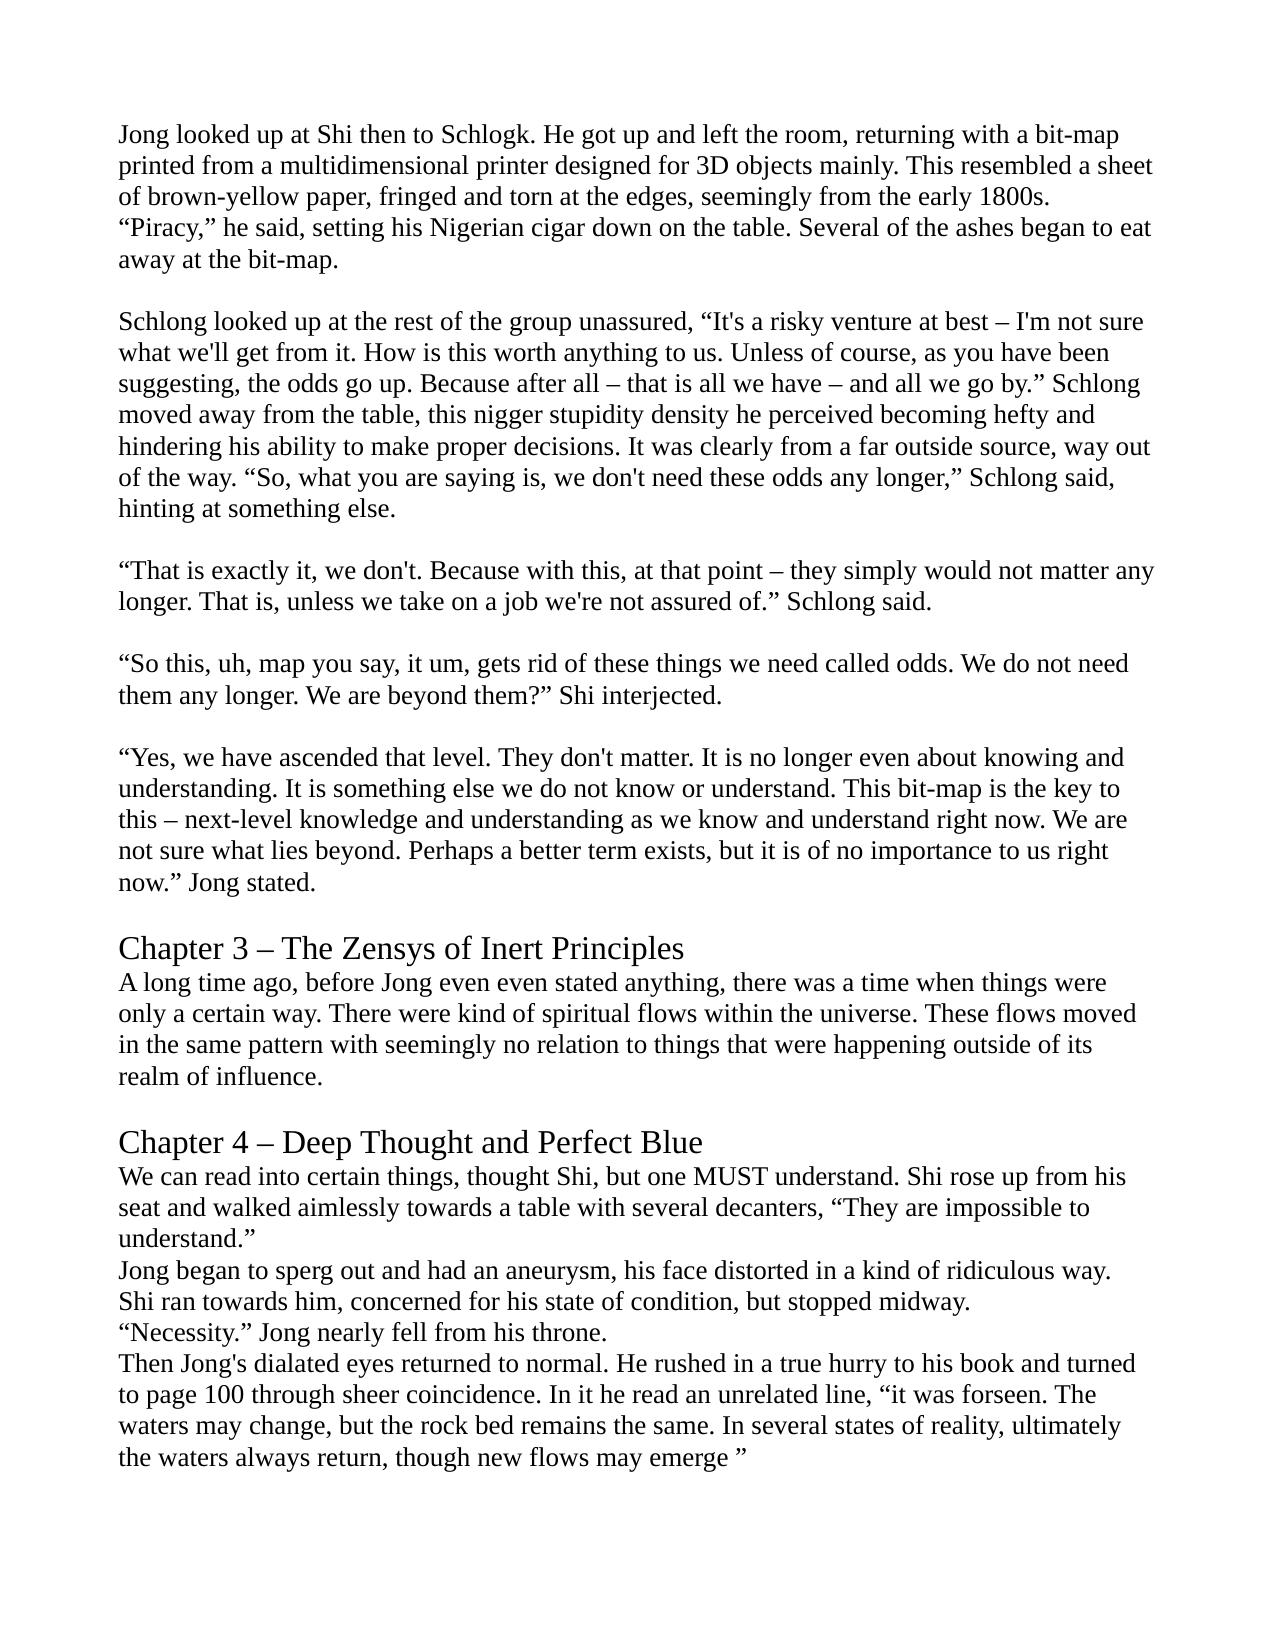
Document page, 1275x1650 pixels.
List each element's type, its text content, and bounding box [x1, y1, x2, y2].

text Chapter 3 – The Zensys of Inert Principles [118, 928, 1157, 966]
text Shi ran towards him, concerned for his state of condition, but stopped midway. [118, 1285, 1157, 1316]
text We can read into certain things, thought Shi, but one MUST understand. Shi rose up from his seat and walked aimlessly towards a table with several decanters, “They are impossible to understand.” [118, 1160, 1157, 1254]
text Schlong looked up at the rest of the group unassured, “It's a risky venture at best – I'm not sure what we'll get from it. How is this worth anything to us. Unless of course, as you have been suggesting, the odds go up. Because after all – that is all we have – and all we go by.” Schlong moved away from the table, this nigger stupidity density he perceived becoming hefty and hindering his ability to make proper decisions. It was clearly from a far outside source, way out of the way. “So, what you are saying is, we don't need these odds any longer,” Schlong said, hinting at something else. [118, 305, 1157, 523]
text Then Jong's dialated eyes returned to normal. He rushed in a true hurry to his book and turned to page 100 through sheer coincidence. In it he read an unrelated line, “it was forseen. The waters may change, but the rock bed remains the same. In several states of reality, ultimately the waters always return, though new flows may emerge ” [118, 1347, 1157, 1472]
text Jong began to sperg out and had an aneurysm, his face distorted in a kind of ridiculous way. [118, 1254, 1157, 1285]
text “That is exactly it, we don't. Because with this, at that point – they simply would not matter any longer. That is, unless we take on a job we're not assured of.” Schlong said. [118, 554, 1157, 616]
text Chapter 4 – Deep Thought and Perfect Blue [118, 1122, 1157, 1160]
text A long time ago, before Jong even even stated anything, there was a time when things were only a certain way. There were kind of spiritual flows within the universe. These flows moved in the same pattern with seemingly no relation to things that were happening outside of its realm of influence. [118, 966, 1157, 1091]
text “Yes, we have ascended that level. They don't matter. It is no longer even about knowing and understanding. It is something else we do not know or understand. This bit-map is the key to this – next-level knowledge and understanding as we know and understand right now. We are not sure what lies beyond. Perhaps a better term exists, but it is of no importance to us right now.” Jong stated. [118, 741, 1157, 897]
text “Necessity.” Jong nearly fell from his throne. [118, 1316, 1157, 1347]
text Jong looked up at Shi then to Schlogk. He got up and left the room, returning with a bit-map printed from a multidimensional printer designed for 3D objects mainly. This resembled a sheet of brown-yellow paper, fringed and torn at the edges, seemingly from the early 1800s. [118, 118, 1157, 212]
text “Piracy,” he said, setting his Nigerian cigar down on the table. Several of the ashes began to eat away at the bit-map. [118, 212, 1157, 274]
text “So this, uh, map you say, it um, gets rid of these things we need called odds. We do not need them any longer. We are beyond them?” Shi interjected. [118, 648, 1157, 710]
